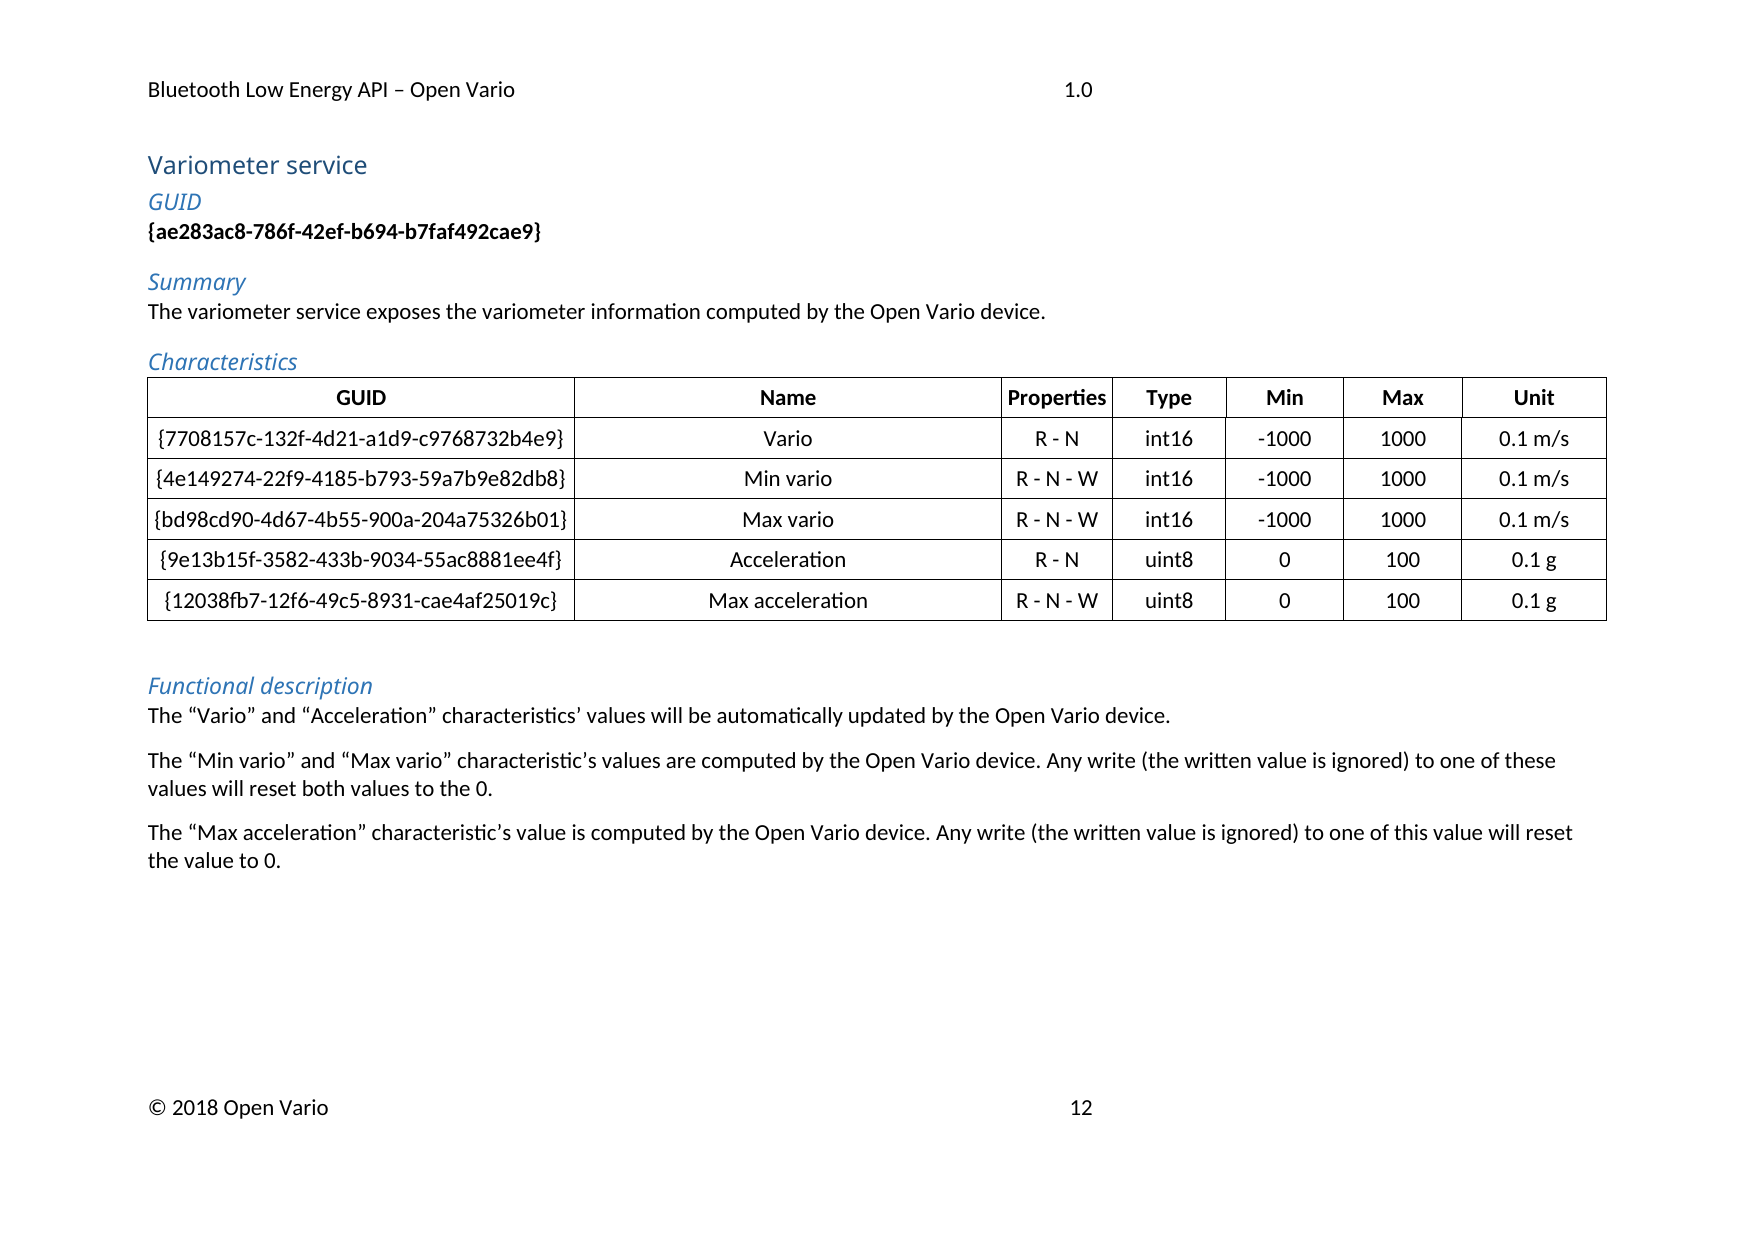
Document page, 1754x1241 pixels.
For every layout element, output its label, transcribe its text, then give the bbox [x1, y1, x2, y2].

table_cell 1000 [1344, 418, 1461, 458]
table_header Max [1344, 378, 1462, 417]
table_cell Acceleration [575, 540, 1001, 579]
table_cell Vario [575, 418, 1001, 458]
table_header Properties [1002, 378, 1112, 417]
table_cell R - N - W [1002, 580, 1112, 620]
table_cell int16 [1113, 499, 1225, 539]
subtitle Characteristics [148, 346, 1606, 377]
table_cell 100 [1344, 540, 1461, 579]
table_cell Max acceleration [575, 580, 1001, 620]
table_cell {bd98cd90-4d67-4b55-900a-204a75326b01} [148, 499, 574, 539]
table_header Name [575, 378, 1001, 417]
table_header GUID [148, 378, 574, 417]
table_cell -1000 [1226, 499, 1343, 539]
table_cell 0 [1226, 580, 1343, 620]
table_cell 0.1 g [1462, 580, 1606, 620]
subtitle Functional description [148, 670, 1606, 701]
table_cell {12038fb7-12f6-49c5-8931-cae4af25019c} [148, 580, 574, 620]
table_cell {4e149274-22f9-4185-b793-59a7b9e82db8} [148, 459, 574, 498]
table_cell int16 [1113, 418, 1225, 458]
table_cell 0.1 g [1462, 540, 1606, 579]
table_cell uint8 [1113, 580, 1225, 620]
table_cell 0 [1226, 540, 1343, 579]
text The “Vario” and “Acceleration” characteristics’ values will be automatically updated by the Open Vario device. [148, 701, 1606, 729]
table_cell R - N - W [1002, 459, 1112, 498]
table_cell 0.1 m/s [1462, 499, 1606, 539]
table_cell 0.1 m/s [1462, 459, 1606, 498]
text The “Max acceleration” characteristic’s value is computed by the Open Vario device. Any write (the written value is ignored) to one of this value will reset the value to 0. [148, 818, 1606, 874]
table_header Type [1113, 378, 1226, 417]
table_cell -1000 [1226, 418, 1343, 458]
table_cell 1000 [1344, 499, 1461, 539]
table_cell R - N [1002, 418, 1112, 458]
table_cell {7708157c-132f-4d21-a1d9-c9768732b4e9} [148, 418, 574, 458]
table_cell -1000 [1226, 459, 1343, 498]
table_cell 100 [1344, 580, 1461, 620]
table_cell 0.1 m/s [1462, 418, 1606, 458]
subtitle Variometer service [148, 148, 1606, 182]
subtitle Summary [148, 266, 1606, 297]
subtitle GUID [148, 186, 1606, 217]
table_cell R - N - W [1002, 499, 1112, 539]
table_cell uint8 [1113, 540, 1225, 579]
text The “Min vario” and “Max vario” characteristic’s values are computed by the Open Vario device. Any write (the written value is ignored) to one of these values will reset both values to the 0. [148, 746, 1606, 802]
table_header Unit [1463, 378, 1606, 417]
table_cell Min vario [575, 459, 1001, 498]
table_cell R - N [1002, 540, 1112, 579]
table_header Min [1227, 378, 1343, 417]
table_cell Max vario [575, 499, 1001, 539]
text The variometer service exposes the variometer information computed by the Open Vario device. [148, 297, 1606, 325]
table_cell int16 [1113, 459, 1225, 498]
table_cell 1000 [1344, 459, 1461, 498]
text {ae283ac8-786f-42ef-b694-b7faf492cae9} [148, 217, 1606, 245]
table_cell {9e13b15f-3582-433b-9034-55ac8881ee4f} [148, 540, 574, 579]
